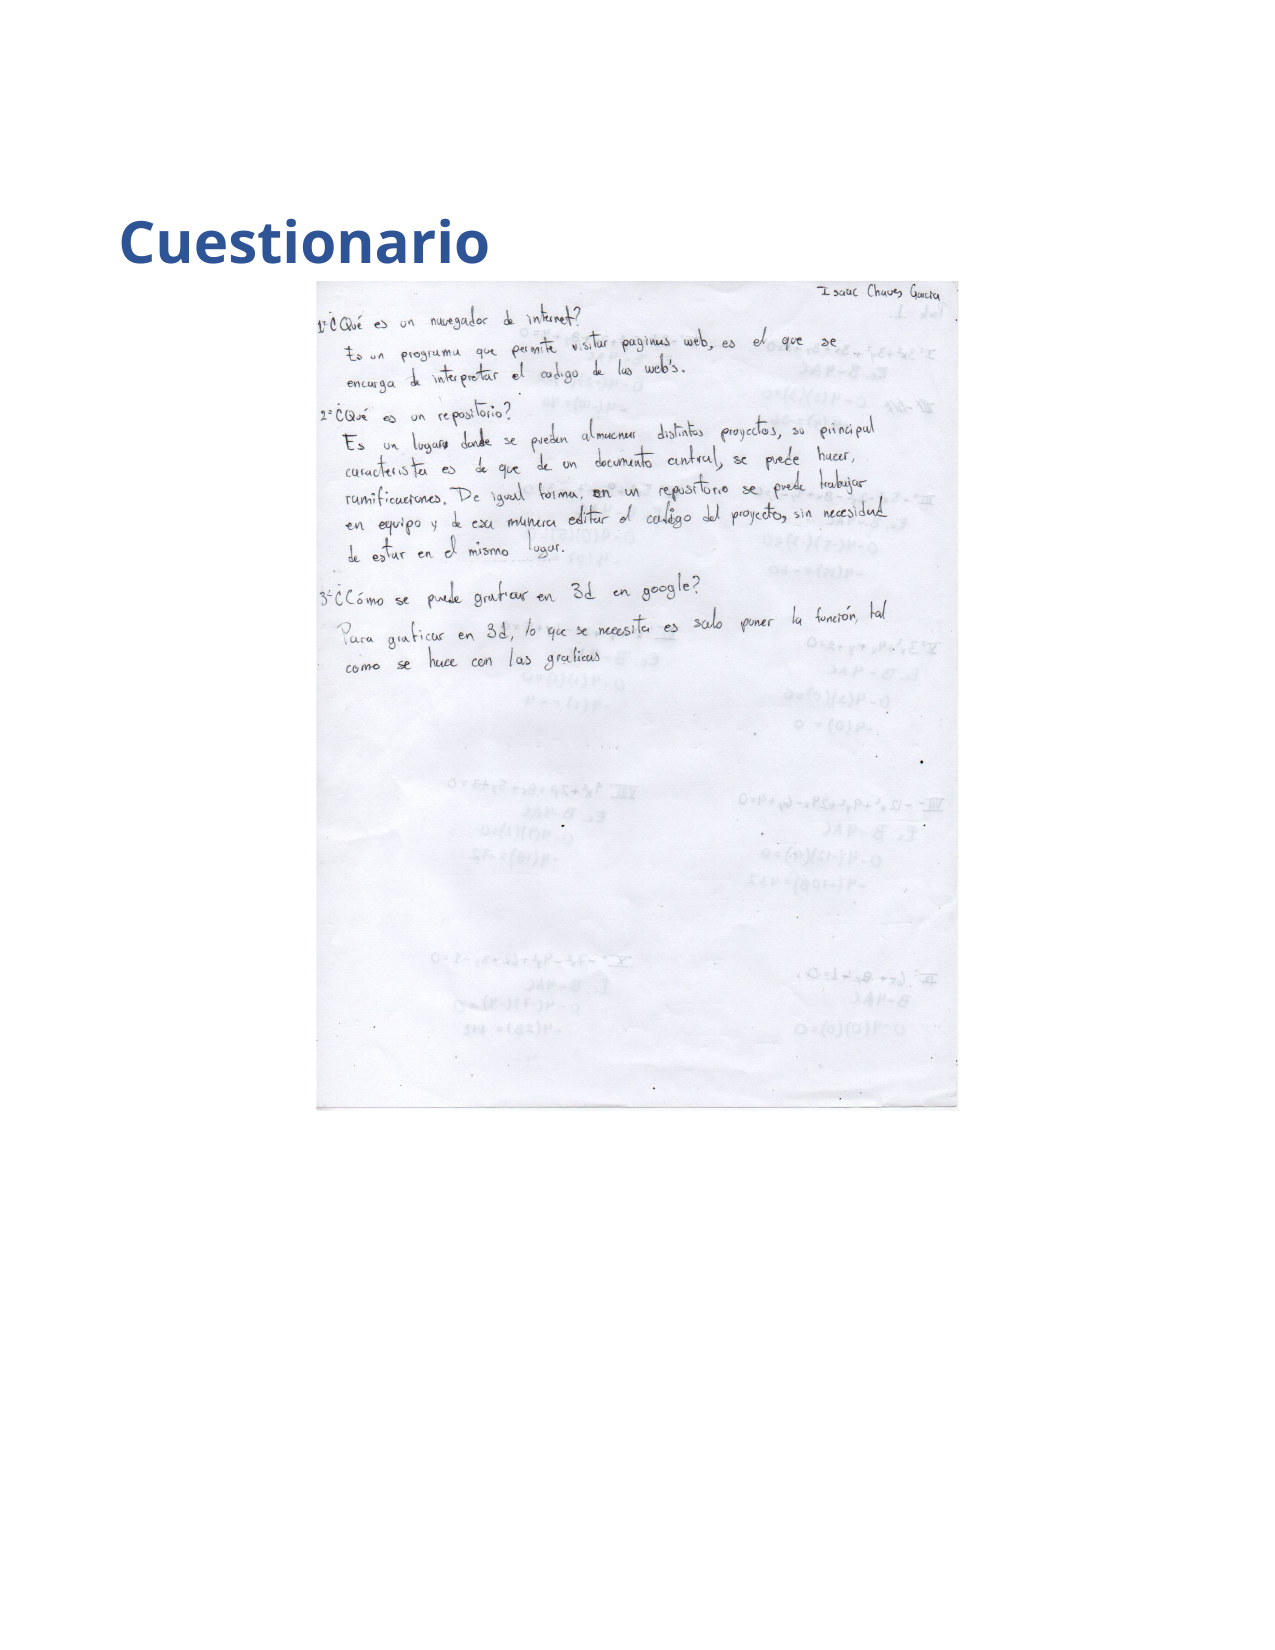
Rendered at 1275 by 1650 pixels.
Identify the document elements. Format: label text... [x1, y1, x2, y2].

subtitle Cuestionario [118, 201, 1157, 280]
